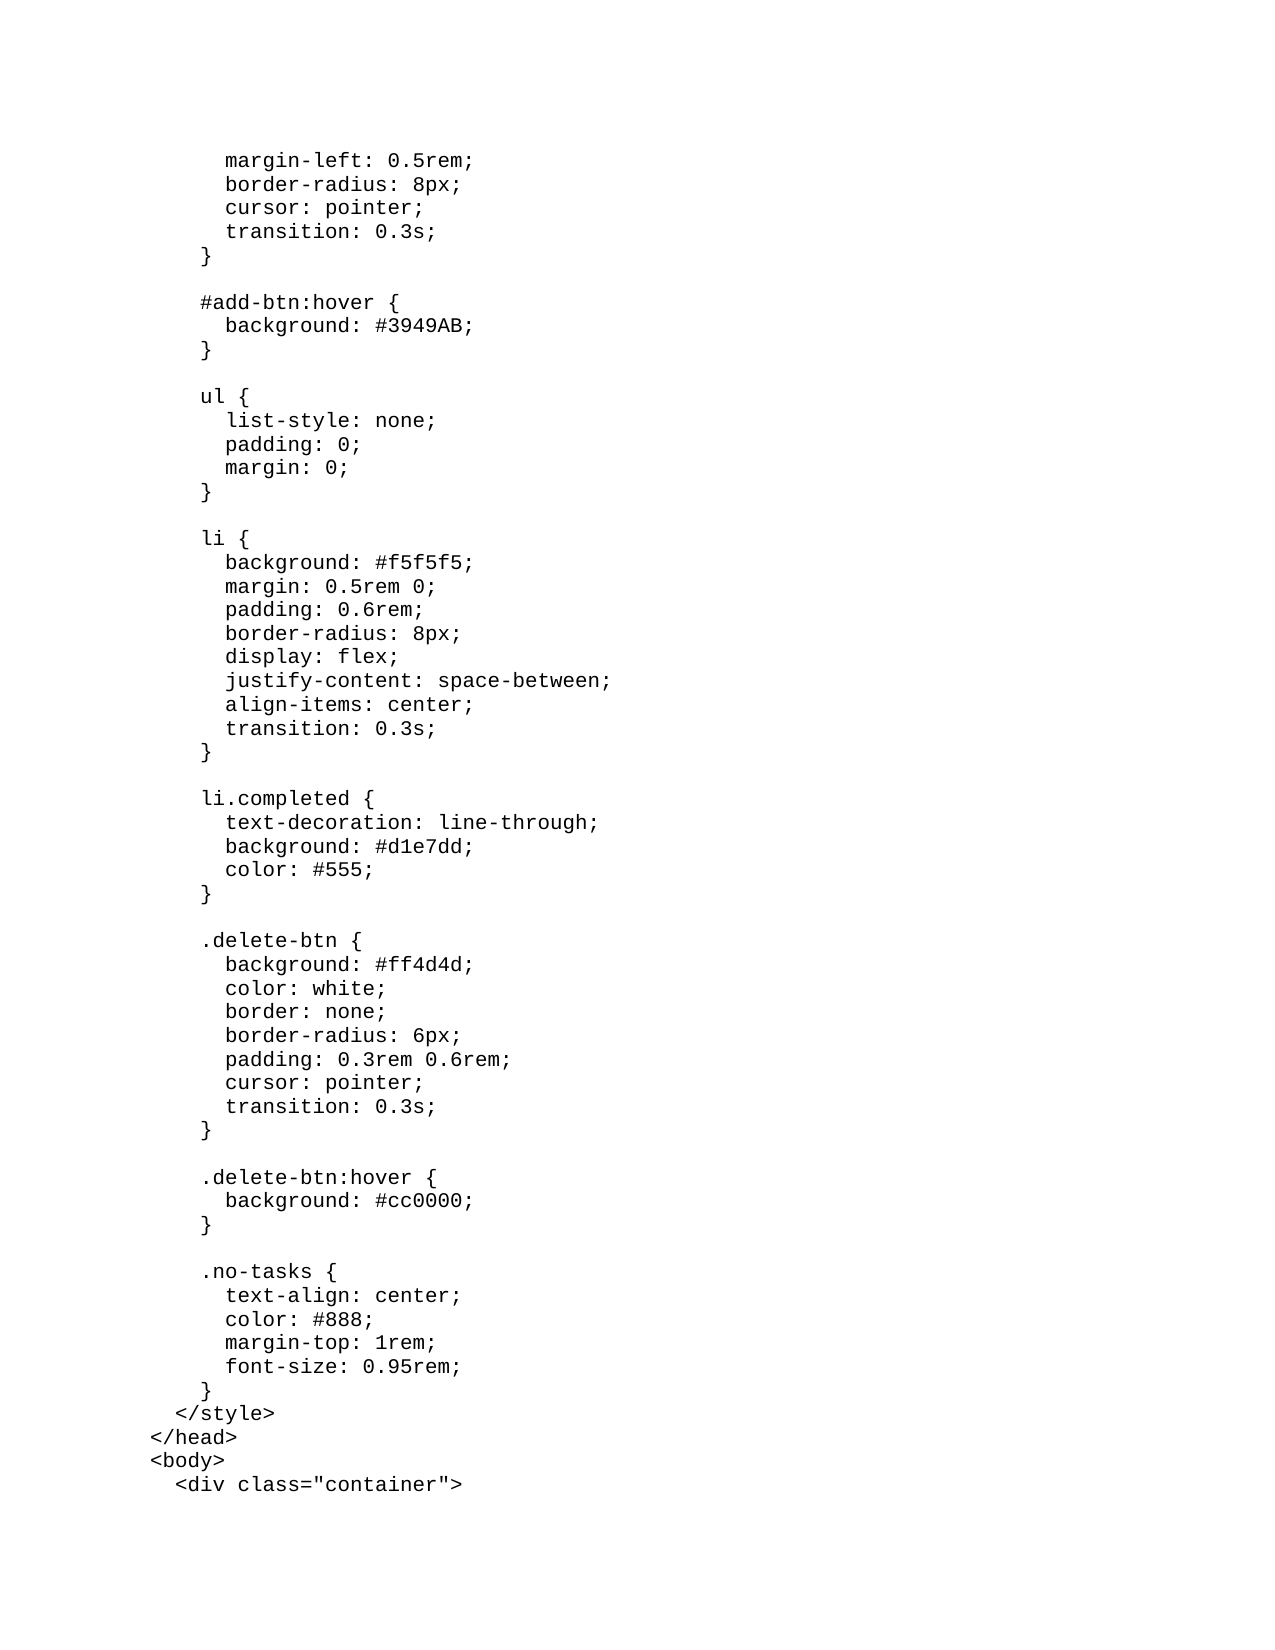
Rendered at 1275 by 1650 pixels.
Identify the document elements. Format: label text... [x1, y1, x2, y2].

text #add-btn:hover { [150, 292, 1125, 316]
text margin-left: 0.5rem; [150, 150, 1125, 174]
text cursor: pointer; [150, 197, 1125, 221]
text <div class="container"> [150, 1474, 1125, 1498]
text color: white; [150, 978, 1125, 1001]
text } [150, 339, 1125, 363]
text border-radius: 8px; [150, 623, 1125, 647]
text } [150, 1379, 1125, 1403]
text font-size: 0.95rem; [150, 1356, 1125, 1379]
text .no-tasks { [150, 1261, 1125, 1285]
text text-align: center; [150, 1285, 1125, 1309]
text padding: 0.3rem 0.6rem; [150, 1048, 1125, 1072]
text color: #888; [150, 1309, 1125, 1332]
text text-decoration: line-through; [150, 812, 1125, 836]
text margin: 0; [150, 457, 1125, 481]
text padding: 0; [150, 434, 1125, 457]
text } [150, 244, 1125, 268]
text background: #3949AB; [150, 316, 1125, 339]
text </head> [150, 1427, 1125, 1451]
text transition: 0.3s; [150, 221, 1125, 244]
text transition: 0.3s; [150, 1096, 1125, 1119]
text .delete-btn { [150, 930, 1125, 954]
text border-radius: 6px; [150, 1025, 1125, 1048]
text .delete-btn:hover { [150, 1167, 1125, 1190]
text align-items: center; [150, 694, 1125, 717]
text transition: 0.3s; [150, 717, 1125, 741]
text background: #ff4d4d; [150, 954, 1125, 978]
text justify-content: space-between; [150, 670, 1125, 694]
text } [150, 1214, 1125, 1238]
text cursor: pointer; [150, 1072, 1125, 1096]
text <body> [150, 1451, 1125, 1474]
text ul { [150, 386, 1125, 410]
text } [150, 741, 1125, 765]
text border-radius: 8px; [150, 174, 1125, 197]
text li { [150, 528, 1125, 552]
text display: flex; [150, 647, 1125, 670]
text li.completed { [150, 788, 1125, 812]
text background: #d1e7dd; [150, 836, 1125, 859]
text border: none; [150, 1001, 1125, 1025]
text } [150, 1119, 1125, 1143]
text background: #cc0000; [150, 1190, 1125, 1214]
text margin: 0.5rem 0; [150, 576, 1125, 599]
text list-style: none; [150, 410, 1125, 434]
text background: #f5f5f5; [150, 552, 1125, 576]
text } [150, 883, 1125, 907]
text } [150, 481, 1125, 505]
text padding: 0.6rem; [150, 599, 1125, 623]
text </style> [150, 1403, 1125, 1427]
text color: #555; [150, 859, 1125, 883]
text margin-top: 1rem; [150, 1332, 1125, 1356]
